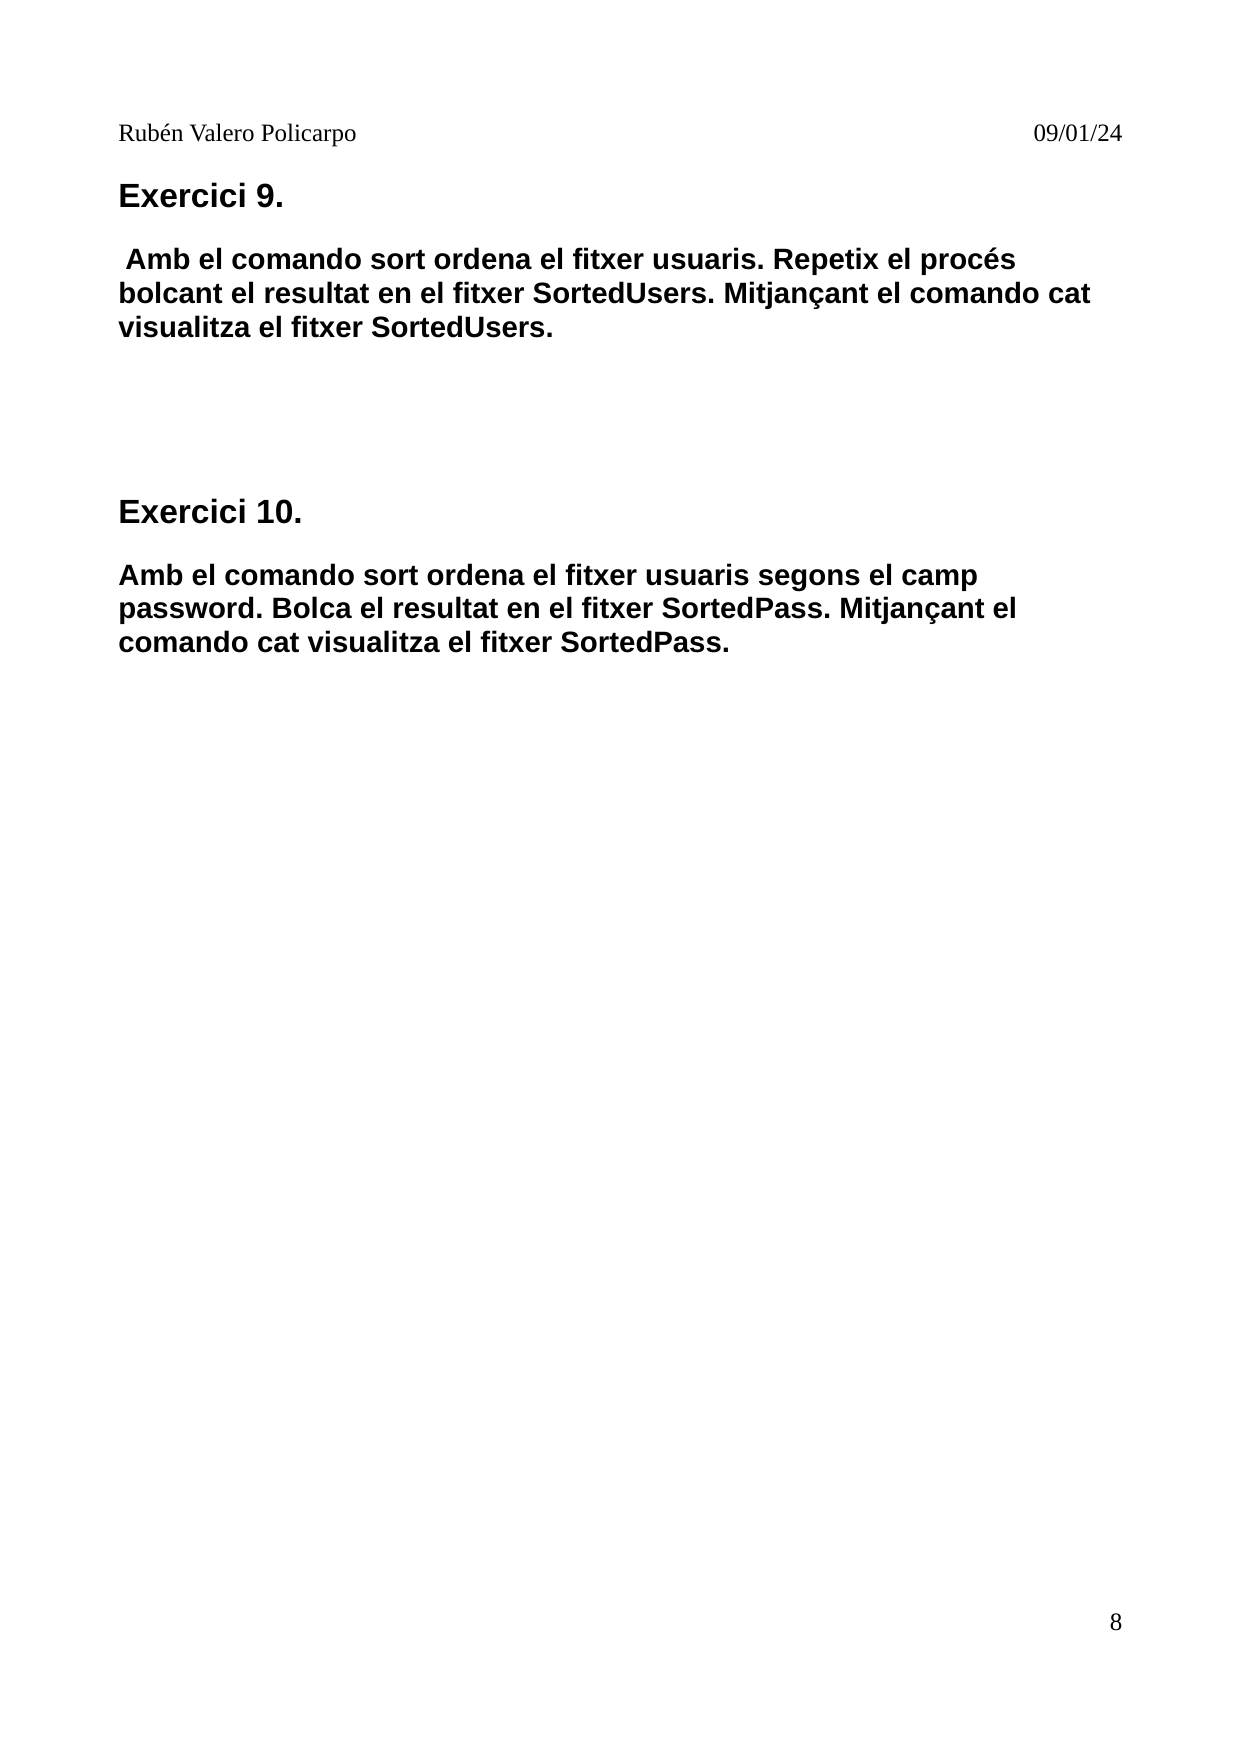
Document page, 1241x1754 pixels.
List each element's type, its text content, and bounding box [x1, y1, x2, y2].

subtitle Exercici 9. [118, 176, 1122, 215]
subtitle Amb el comando sort ordena el fitxer usuaris segons el camp password. Bolca el resultat en el fitxer SortedPass. Mitjançant el comando cat visualitza el fitxer SortedPass. [118, 557, 1122, 659]
subtitle Exercici 10. [118, 492, 1122, 530]
subtitle Amb el comando sort ordena el fitxer usuaris. Repetix el procés bolcant el resultat en el fitxer SortedUsers. Mitjançant el comando cat visualitza el fitxer SortedUsers. [118, 242, 1122, 343]
